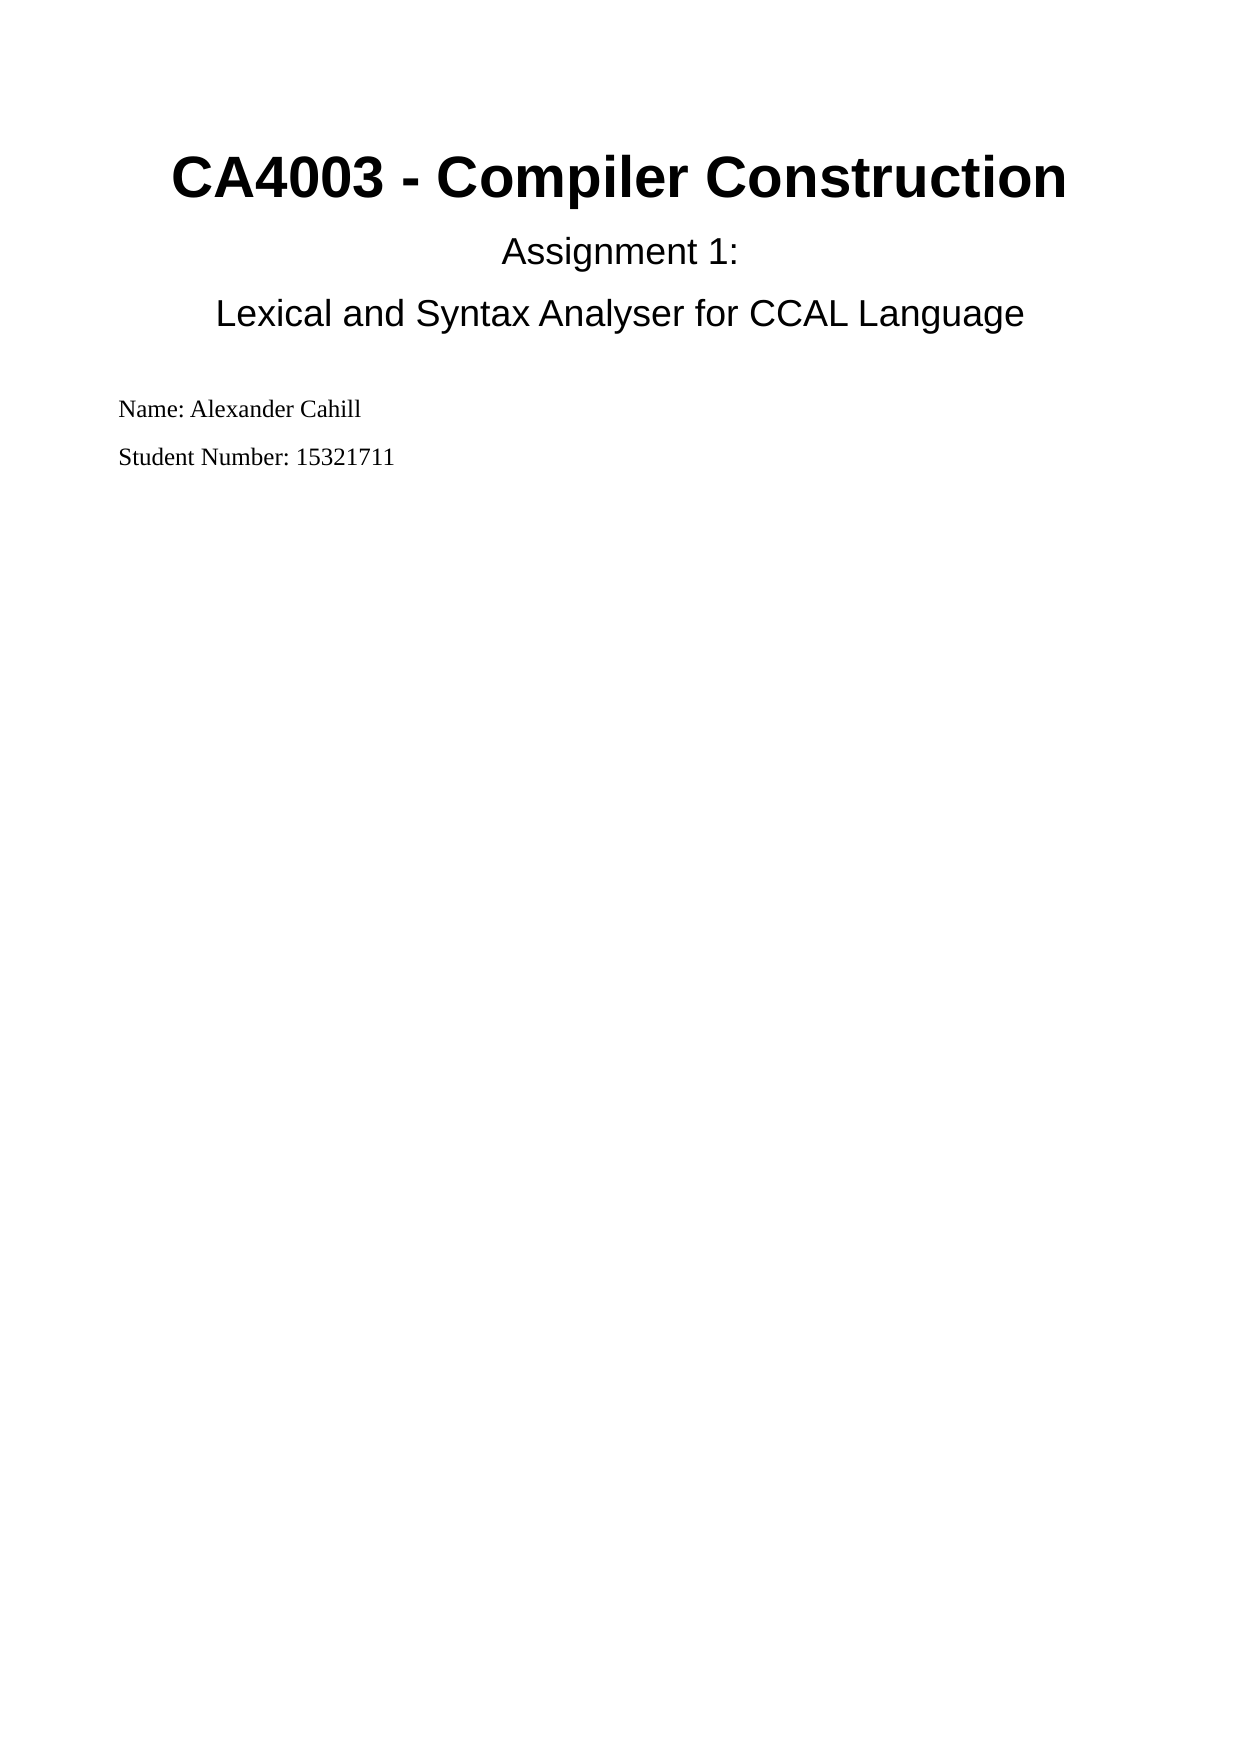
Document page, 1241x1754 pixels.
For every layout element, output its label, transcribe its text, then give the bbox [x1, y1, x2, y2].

text Name: Alexander Cahill [118, 394, 1122, 423]
text Student Number: 15321711 [118, 442, 1122, 470]
subtitle Assignment 1: [118, 229, 1122, 272]
subtitle Lexical and Syntax Analyser for CCAL Language [118, 291, 1122, 334]
title CA4003 - Compiler Construction [118, 143, 1122, 210]
